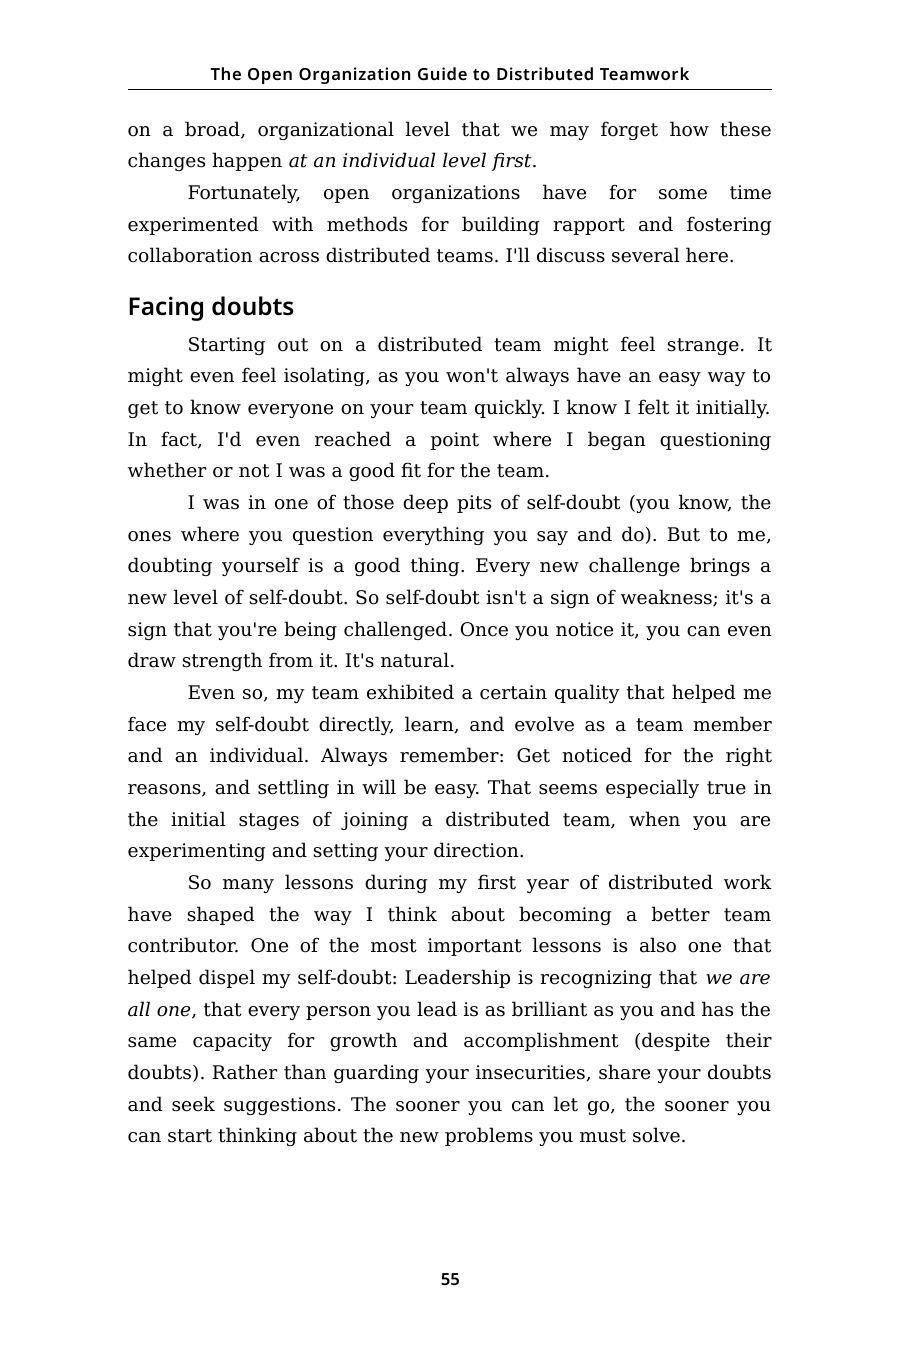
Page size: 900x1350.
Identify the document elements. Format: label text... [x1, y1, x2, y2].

subtitle Facing doubts [127, 291, 772, 321]
text Starting out on a distributed team might feel strange. It might even feel isolating, as you won't always have an easy way to get to know everyone on your team quickly. I know I felt it initially. In fact, I'd even reached a point where I began questioning whether or not I was a good fit for the team. [127, 334, 772, 482]
text Even so, my team exhibited a certain quality that helped me face my self-doubt directly, learn, and evolve as a team member and an individual. Always remember: Get noticed for the right reasons, and settling in will be easy. That seems especially true in the initial stages of joining a distributed team, when you are experimenting and setting your direction. [127, 682, 772, 862]
text Fortunately, open organizations have for some time experimented with methods for building rapport and fostering collaboration across distributed teams. I'll discuss several here. [127, 182, 772, 267]
text So many lessons during my first year of distributed work have shaped the way I think about becoming a better team contributor. One of the most important lessons is also one that helped dispel my self-doubt: Leadership is recognizing that we are all one, that every person you lead is as brilliant as you and has the same capacity for growth and accomplishment (despite their doubts). Rather than guarding your insecurities, share your doubts and seek suggestions. The sooner you can let go, the sooner you can start thinking about the new problems you must solve. [127, 872, 772, 1147]
text I was in one of those deep pits of self-doubt (you know, the ones where you question everything you say and do). But to me, doubting yourself is a good thing. Every new challenge brings a new level of self-doubt. So self-doubt isn't a sign of weakness; it's a sign that you're being challenged. Once you notice it, you can even draw strength from it. It's natural. [127, 492, 772, 672]
text on a broad, organizational level that we may forget how these changes happen at an individual level first. [127, 118, 772, 172]
